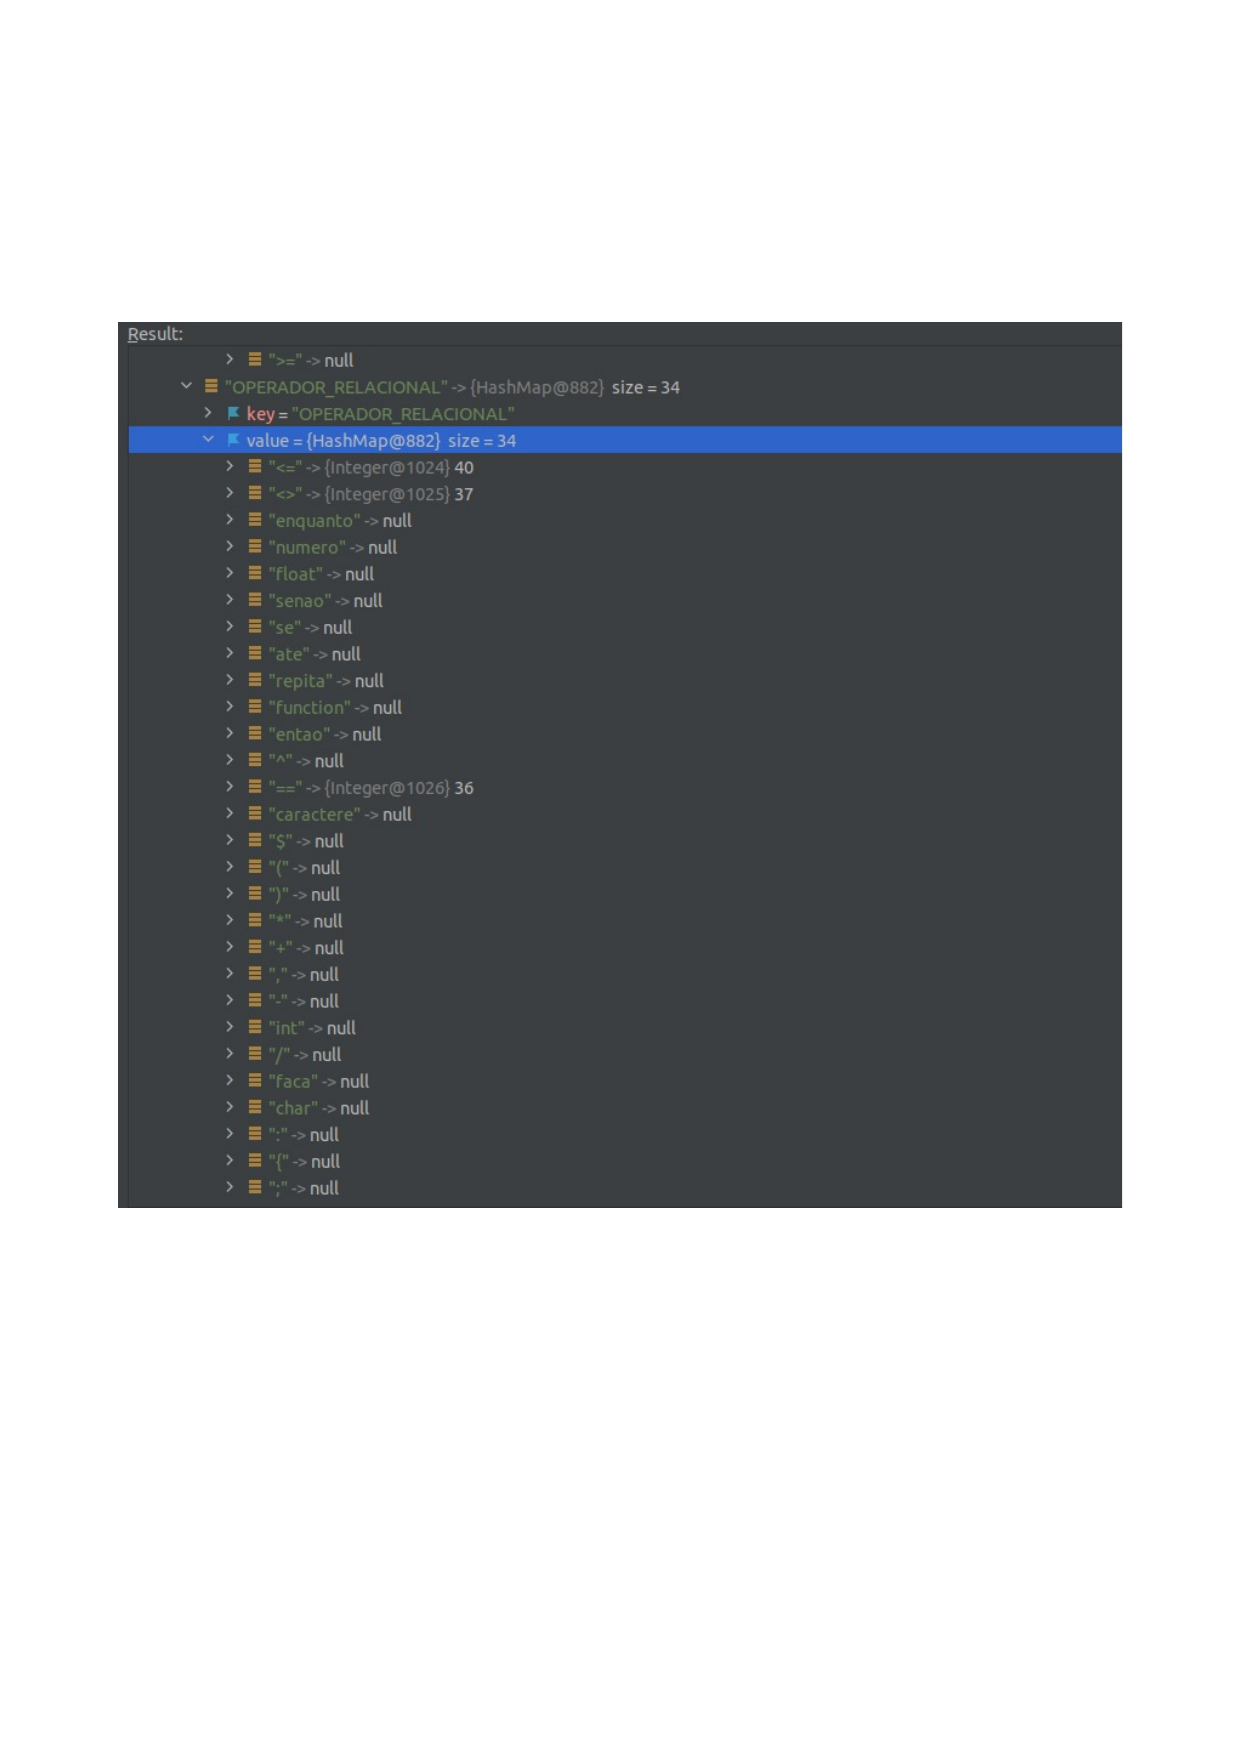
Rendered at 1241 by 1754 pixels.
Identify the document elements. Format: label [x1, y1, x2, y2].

picture [118, 322, 1123, 1208]
